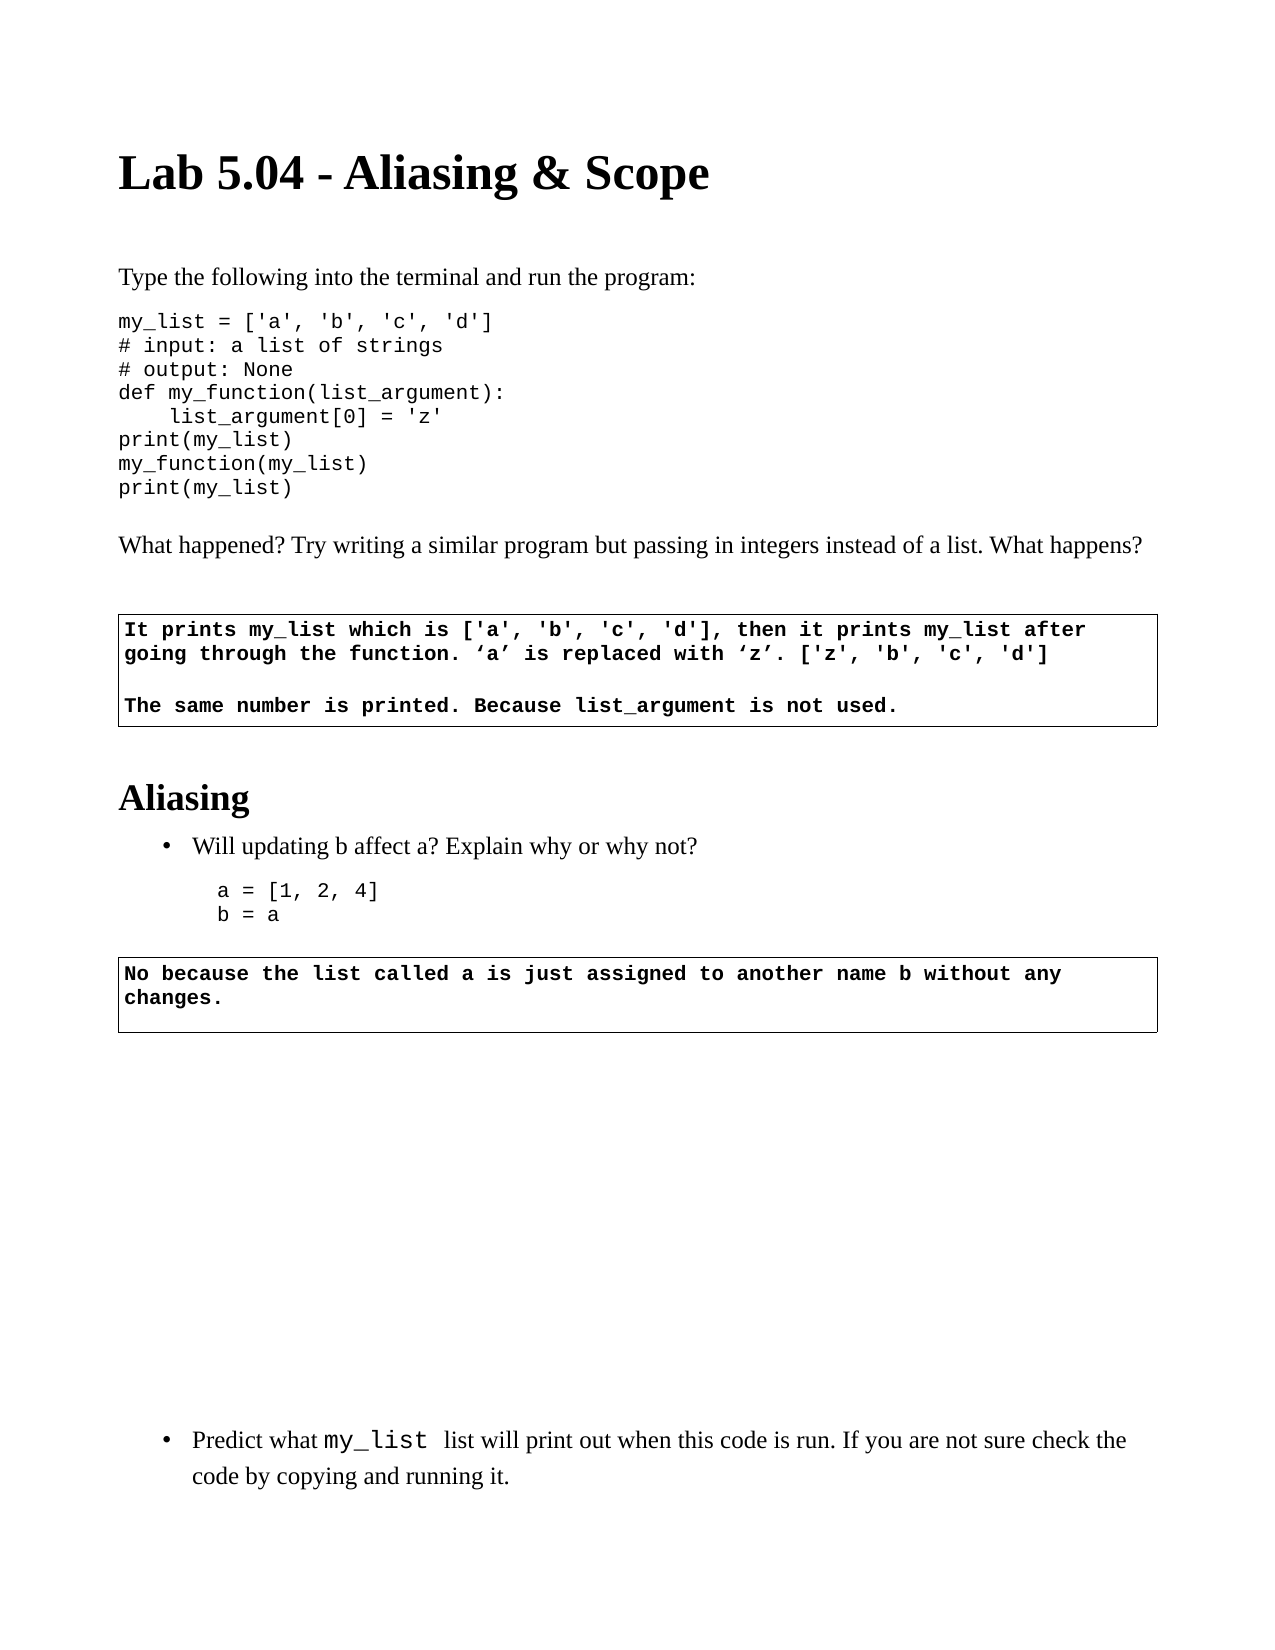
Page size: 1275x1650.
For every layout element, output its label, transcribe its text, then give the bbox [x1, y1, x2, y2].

subtitle Lab 5.04 - Aliasing & Scope [118, 143, 1157, 201]
text # output: None [118, 358, 1157, 382]
list Predict what my_list list will print out when this code is run. If you are not sure check the code by copying and running it. [162, 1425, 1157, 1490]
table_header It prints my_list which is ['a', 'b', 'c', 'd'], then it prints my_list after going through the function. ‘a’ is replaced with ‘z’. ['z', 'b', 'c', 'd'] The same number is printed. Because list_argument is not used. [119, 615, 1157, 726]
text print(my_list) [118, 429, 1157, 453]
list b = a [162, 904, 1157, 928]
text my_function(my_list) [118, 453, 1157, 477]
text Type the following into the terminal and run the program: [118, 262, 1157, 291]
table_header No because the list called a is just assigned to another name b without any changes. [119, 958, 1157, 1032]
text def my_function(list_argument): [118, 382, 1157, 406]
subtitle Aliasing [118, 776, 1157, 819]
text # input: a list of strings [118, 335, 1157, 358]
list Will updating b affect a? Explain why or why not? [162, 831, 1157, 860]
text my_list = ['a', 'b', 'c', 'd'] [118, 311, 1157, 335]
list a = [1, 2, 4] [162, 881, 1157, 904]
text list_argument[0] = 'z' [118, 406, 1157, 429]
text print(my_list) [118, 477, 1157, 500]
text What happened? Try writing a similar program but passing in integers instead of a list. What happens? [118, 530, 1157, 593]
